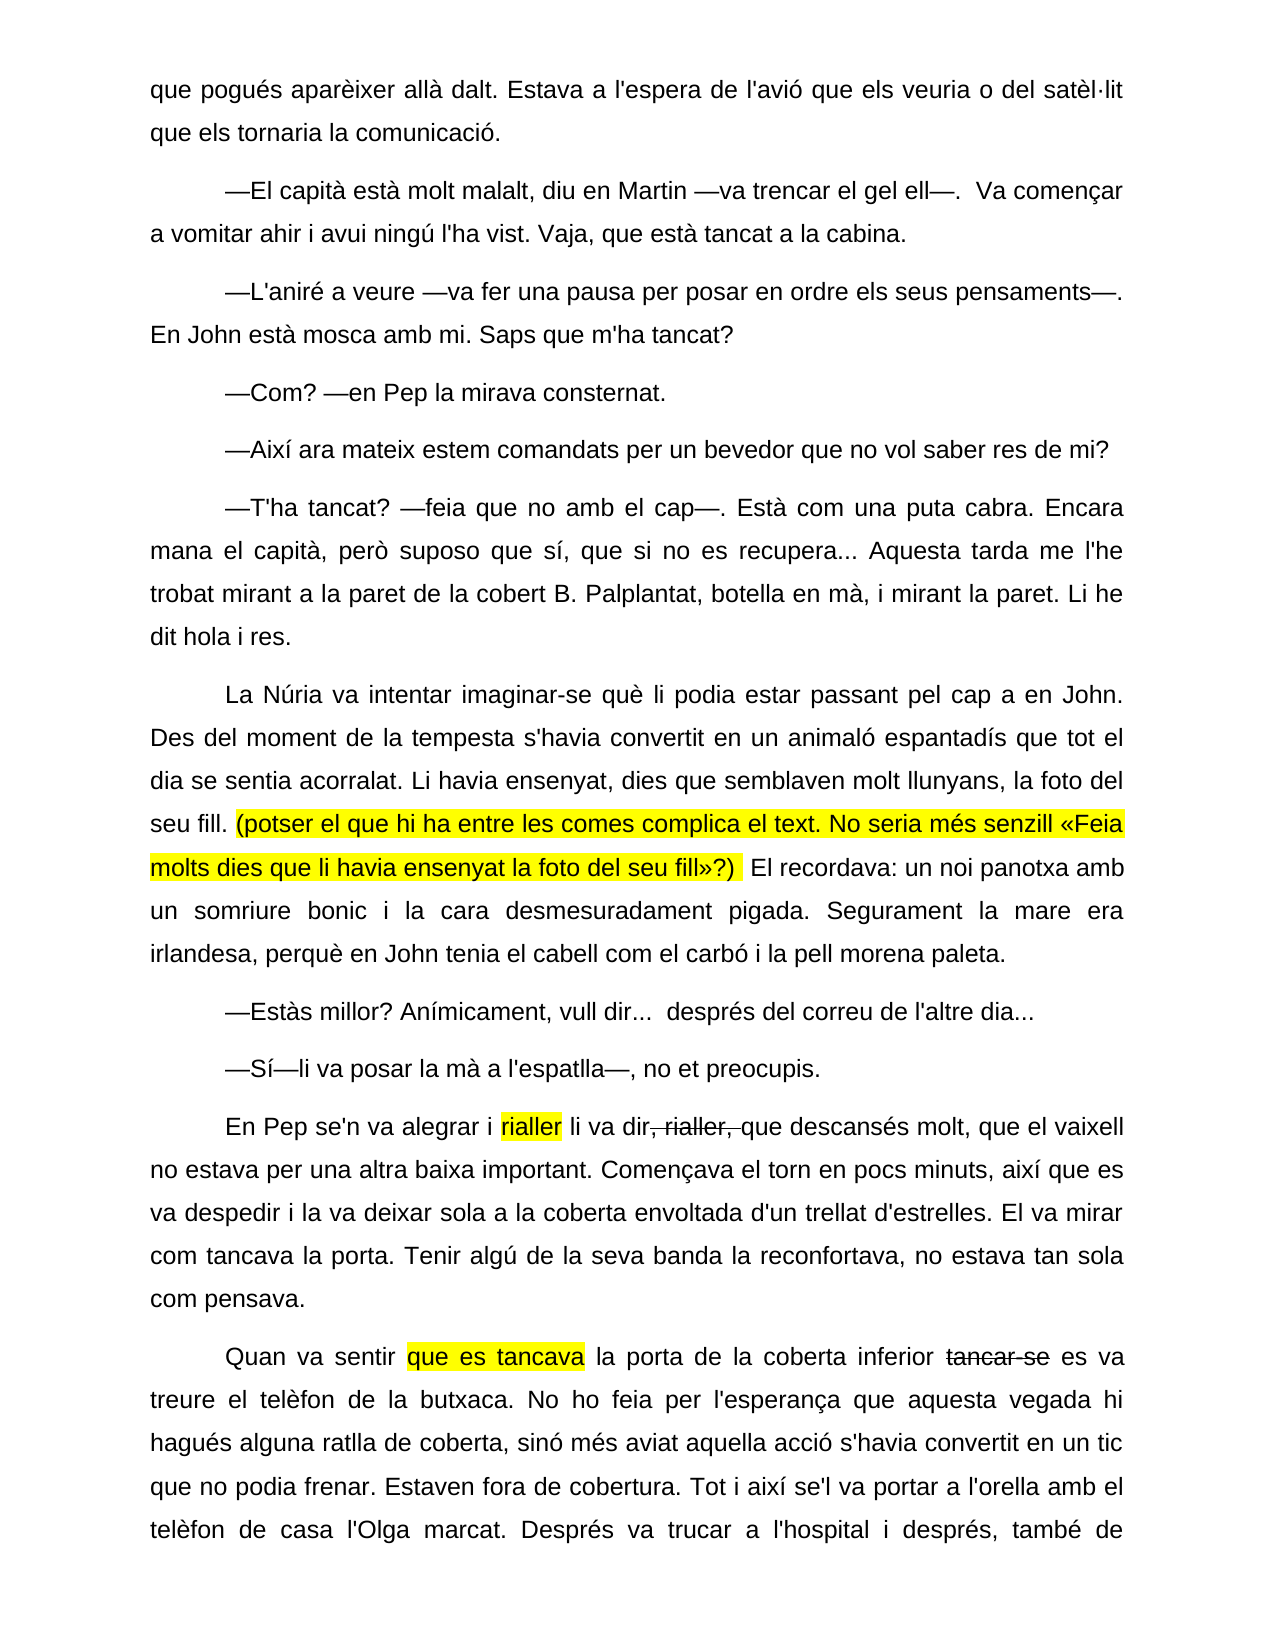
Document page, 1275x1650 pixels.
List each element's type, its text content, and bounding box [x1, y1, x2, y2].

text —T'ha tancat? —feia que no amb el cap—. Està com una puta cabra. Encara mana el capità, però suposo que sí, que si no es recupera... Aquesta tarda me l'he trobat mirant a la paret de la cobert B. Palplantat, botella en mà, i mirant la paret. Li he dit hola i res. [150, 493, 1125, 651]
text La Núria va intentar imaginar-se què li podia estar passant pel cap a en John. Des del moment de la tempesta s'havia convertit en un animaló espantadís que tot el dia se sentia acorralat. Li havia ensenyat, dies que semblaven molt llunyans, la foto del seu fill. (potser el que hi ha entre les comes complica el text. No seria més senzill «Feia molts dies que li havia ensenyat la foto del seu fill»?) El recordava: un noi panotxa amb un somriure bonic i la cara desmesuradament pigada. Segurament la mare era irlandesa, perquè en John tenia el cabell com el carbó i la pell morena paleta. [150, 680, 1125, 967]
text En Pep se'n va alegrar i rialler li va dir, rialler, que descansés molt, que el vaixell no estava per una altra baixa important. Començava el torn en pocs minuts, així que es va despedir i la va deixar sola a la coberta envoltada d'un trellat d'estrelles. El va mirar com tancava la porta. Tenir algú de la seva banda la reconfortava, no estava tan sola com pensava. [150, 1112, 1125, 1313]
text —Sí—li va posar la mà a l'espatlla—, no et preocupis. [150, 1054, 1125, 1083]
text —Com? —en Pep la mirava consternat. [150, 377, 1125, 406]
text —Així ara mateix estem comandats per un bevedor que no vol saber res de mi? [150, 435, 1125, 464]
text —Estàs millor? Anímicament, vull dir... després del correu de l'altre dia... [150, 996, 1125, 1025]
text que pogués aparèixer allà dalt. Estava a l'espera de l'avió que els veuria o del satèl·lit que els tornaria la comunicació. [150, 75, 1125, 147]
text —L'aniré a veure —va fer una pausa per posar en ordre els seus pensaments—. En John està mosca amb mi. Saps que m'ha tancat? [150, 277, 1125, 348]
text —El capità està molt malalt, diu en Martin —va trencar el gel ell—. Va començar a vomitar ahir i avui ningú l'ha vist. Vaja, que està tancat a la cabina. [150, 176, 1125, 248]
text Quan va sentir que es tancava la porta de la coberta inferior tancar-se es va treure el telèfon de la butxaca. No ho feia per l'esperança que aquesta vegada hi hagués alguna ratlla de coberta, sinó més aviat aquella acció s'havia convertit en un tic que no podia frenar. Estaven fora de cobertura. Tot i així se'l va portar a l'orella amb el telèfon de casa l'Olga marcat. Després va trucar a l'hospital i després, també de [150, 1342, 1125, 1543]
